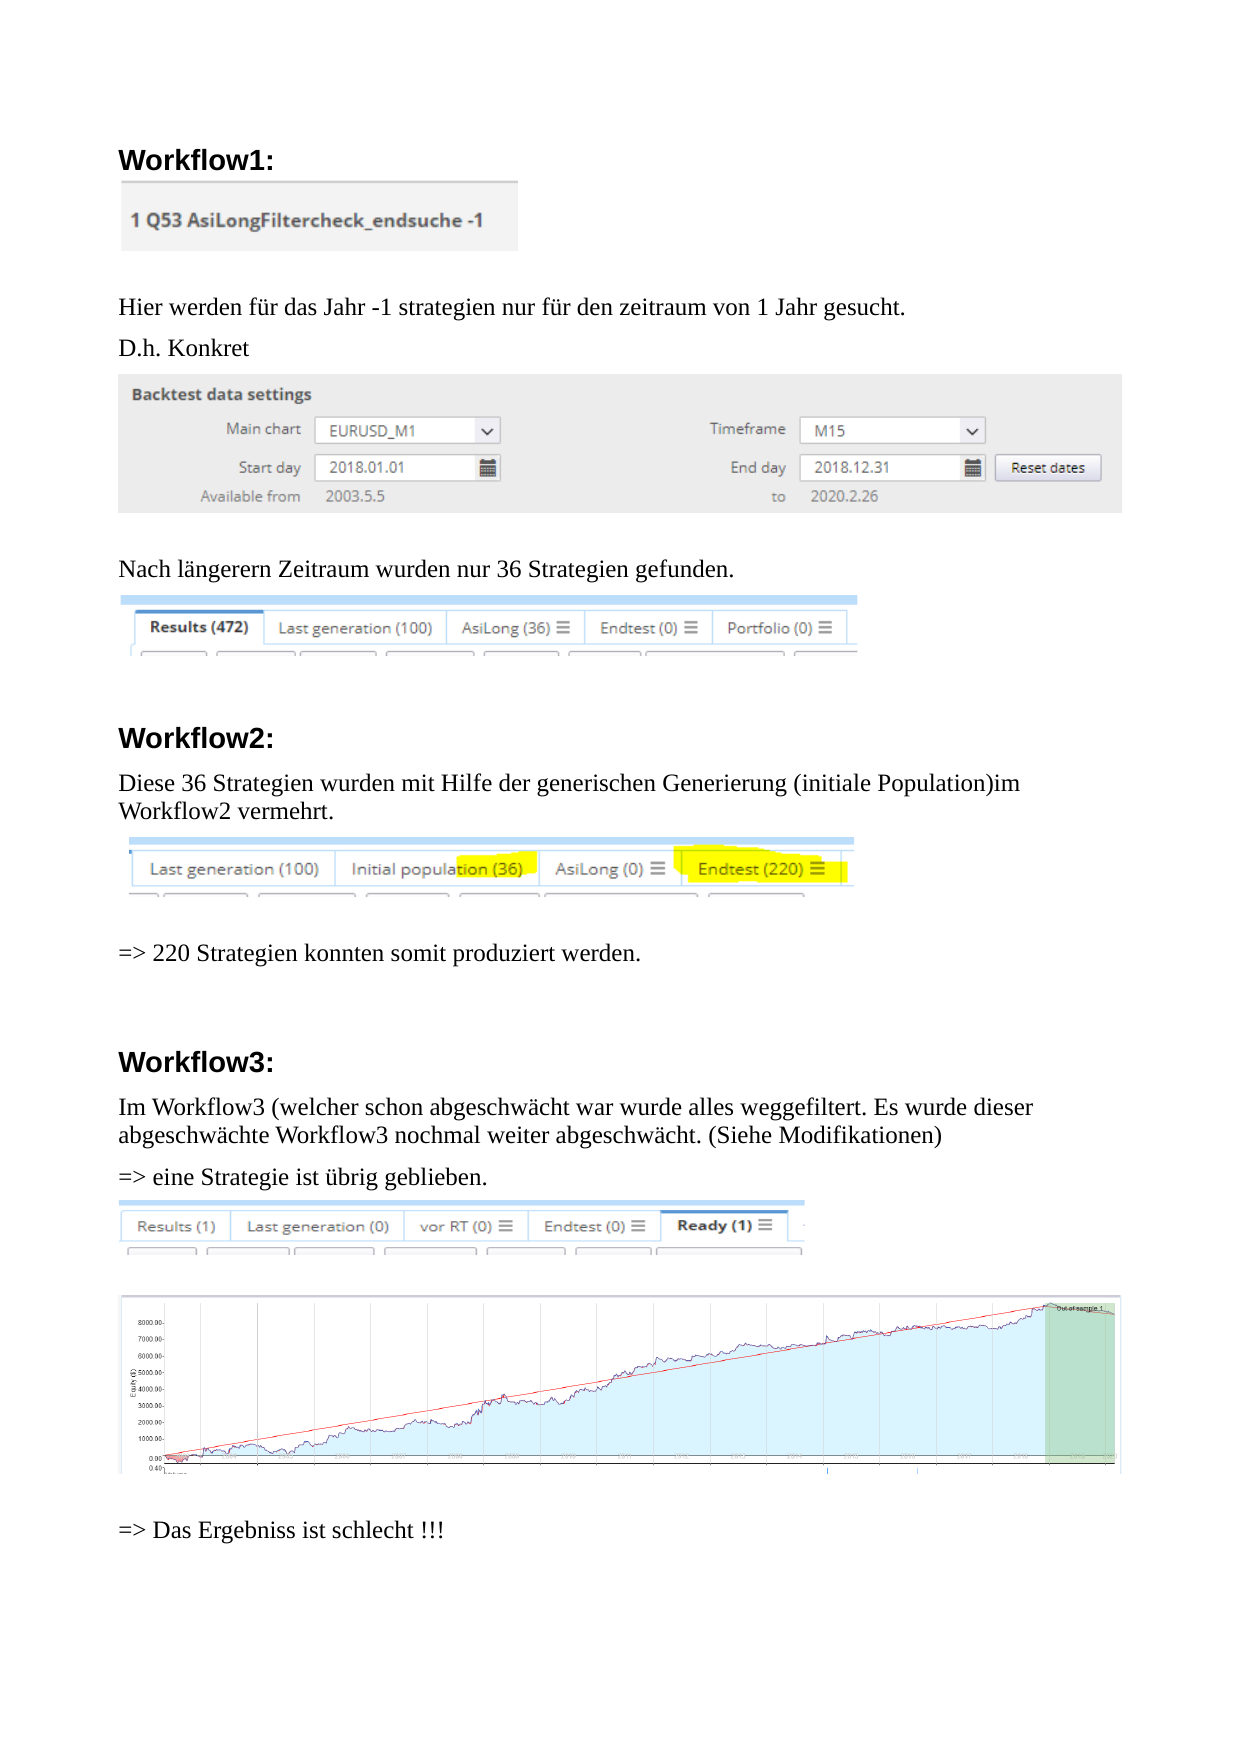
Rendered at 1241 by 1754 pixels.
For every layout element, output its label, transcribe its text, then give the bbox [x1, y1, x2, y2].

text Hier werden für das Jahr -1 strategien nur für den zeitraum von 1 Jahr gesucht. [118, 292, 1122, 321]
text D.h. Konkret [118, 333, 1122, 362]
subtitle Workflow1: [118, 143, 1122, 177]
text => Das Ergebniss ist schlecht !!! [118, 1515, 1122, 1544]
text Diese 36 Strategien wurden mit Hilfe der generischen Generierung (initiale Population)im Workflow2 vermehrt. [118, 768, 1122, 825]
text Im Workflow3 (welcher schon abgeschwächt war wurde alles weggefiltert. Es wurde dieser abgeschwächte Workflow3 nochmal weiter abgeschwächt. (Siehe Modifikationen) [118, 1092, 1122, 1149]
text Nach längerern Zeitraum wurden nur 36 Strategien gefunden. [118, 554, 1122, 583]
text => 220 Strategien konnten somit produziert werden. [118, 938, 1122, 967]
subtitle Workflow2: [118, 722, 1122, 755]
text => eine Strategie ist übrig geblieben. [118, 1162, 1122, 1190]
picture [118, 374, 1123, 513]
subtitle Workflow3: [118, 1046, 1122, 1079]
picture [129, 837, 855, 897]
picture [118, 1200, 805, 1255]
picture [118, 1295, 1123, 1474]
picture [121, 180, 518, 251]
picture [120, 595, 858, 656]
